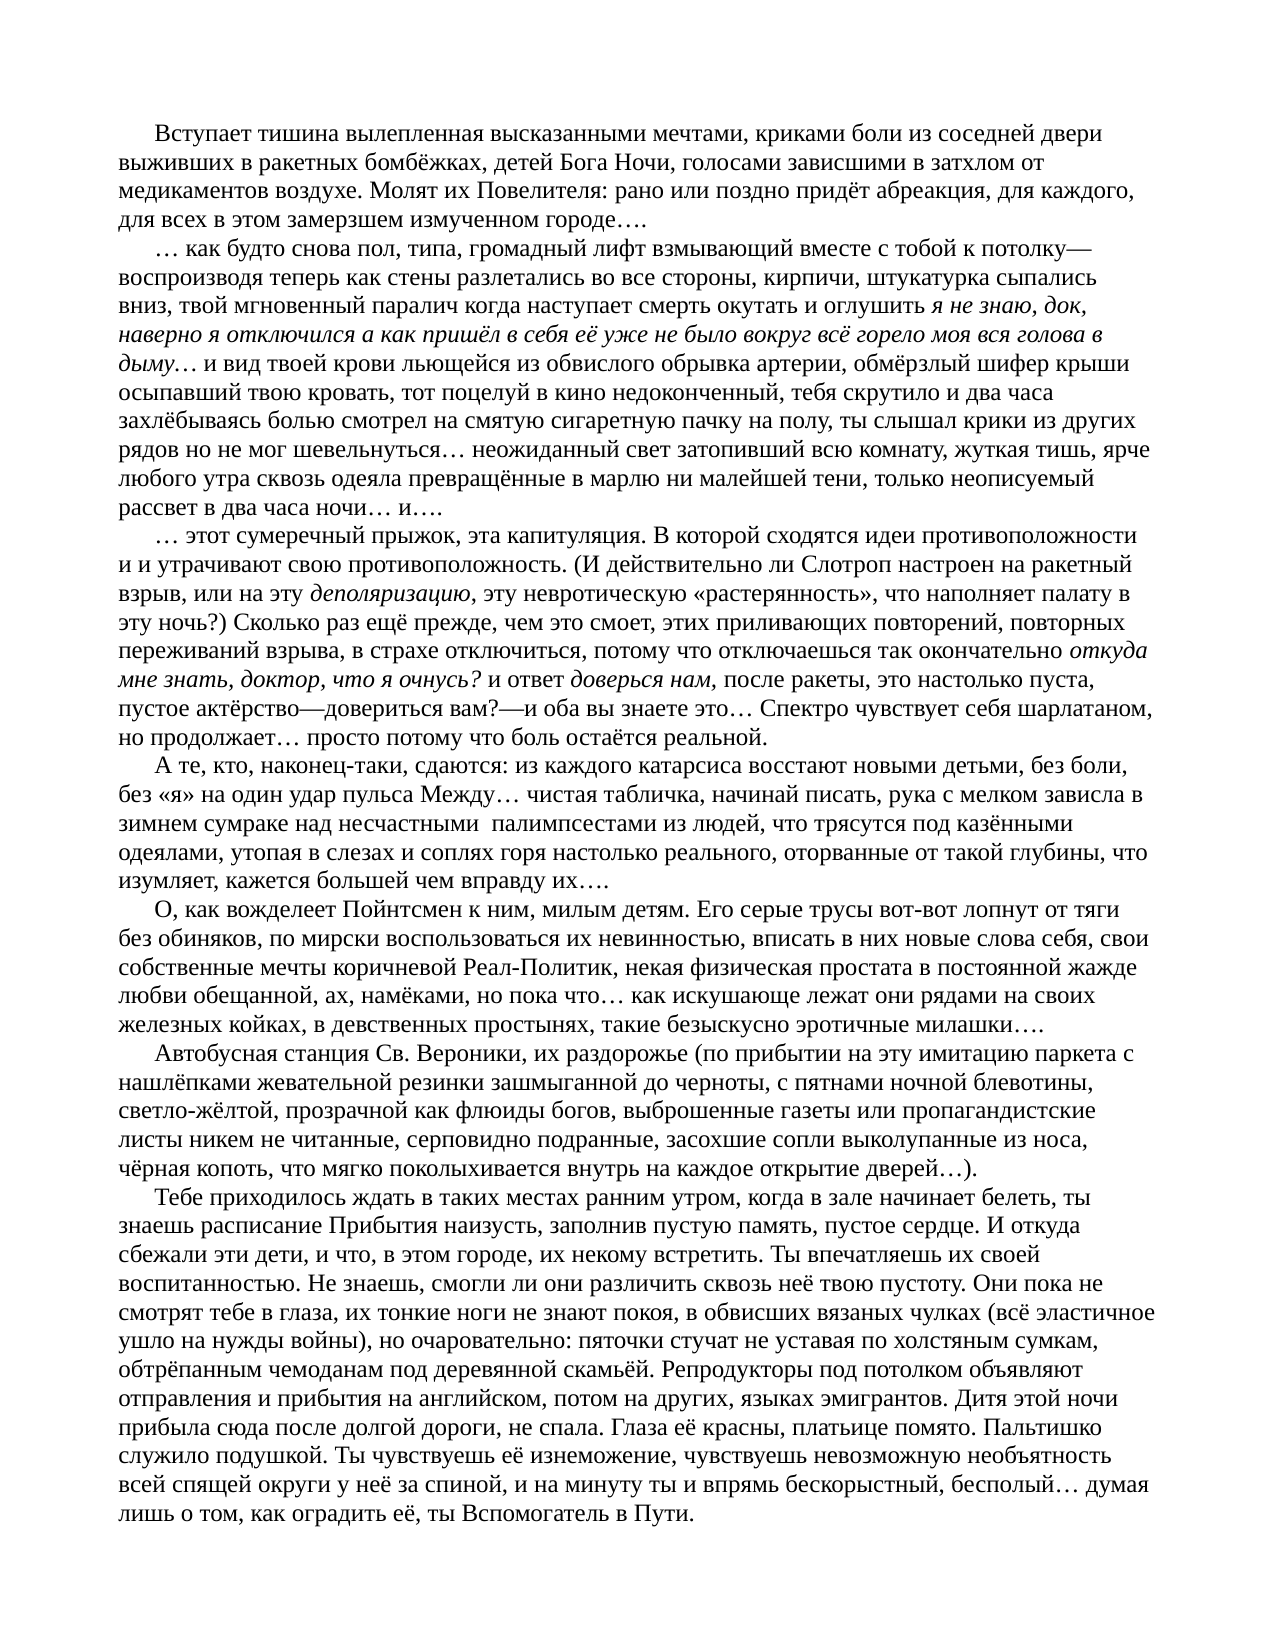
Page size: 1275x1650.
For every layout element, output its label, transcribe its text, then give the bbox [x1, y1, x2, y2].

text О, как вожделеет Пойнтсмен к ним, милым детям. Его серые трусы вот-вот лопнут от тяги без обиняков, по мирски воспользоваться их невинностью, вписать в них новые слова себя, свои собственные мечты коричневой Реал-Политик, некая физическая простата в постоянной жажде любви обещанной, ах, намёками, но пока что… как искушающе лежат они рядами на своих железных койках, в девственных простынях, такие безыскусно эротичные милашки…. [118, 894, 1157, 1038]
text … как будто снова пол, типа, громадный лифт взмывающий вместе с тобой к потолку—воспроизводя теперь как стены разлетались во все стороны, кирпичи, штукатурка сыпались вниз, твой мгновенный паралич когда наступает смерть окутать и оглушить я не знаю, док, наверно я отключился а как пришёл в себя её уже не было вокруг всё горело моя вся голова в дыму… и вид твоей крови льющейся из обвислого обрывка артерии, обмёрзлый шифер крыши осыпавший твою кровать, тот поцелуй в кино недоконченный, тебя скрутило и два часа захлёбываясь болью смотрел на смятую сигаретную пачку на полу, ты слышал крики из других рядов но не мог шевельнуться… неожиданный свет затопивший всю комнату, жуткая тишь, ярче любого утра сквозь одеяла превращённые в марлю ни малейшей тени, только неописуемый рассвет в два часа ночи… и…. [118, 233, 1157, 521]
text Тебе приходилось ждать в таких местах ранним утром, когда в зале начинает белеть, ты знаешь расписание Прибытия наизусть, заполнив пустую память, пустое сердце. И откуда сбежали эти дети, и что, в этом городе, их некому встретить. Ты впечатляешь их своей воспитанностью. Не знаешь, смогли ли они различить сквозь неё твою пустоту. Они пока не смотрят тебе в глаза, их тонкие ноги не знают покоя, в обвисших вязаных чулках (всё эластичное ушло на нужды войны), но очаровательно: пяточки стучат не уставая по холстяным сумкам, обтрёпанным чемоданам под деревянной скамьёй. Репродукторы под потолком объявляют отправления и прибытия на английском, потом на других, языках эмигрантов. Дитя этой ночи прибыла сюда после долгой дороги, не спала. Глаза её красны, платьице помято. Пальтишко служило подушкой. Ты чувствуешь её изнеможение, чувствуешь невозможную необъятность всей спящей округи у неё за спиной, и на минуту ты и впрямь бескорыстный, бесполый… думая лишь о том, как оградить её, ты Вспомогатель в Пути. [118, 1182, 1157, 1527]
text А те, кто, наконец-таки, сдаются: из каждого катарсиса восстают новыми детьми, без боли, без «я» на один удар пульса Между… чистая табличка, начинай писать, рука с мелком зависла в зимнем сумраке над несчастными палимпсестами из людей, что трясутся под казёнными одеялами, утопая в слезах и соплях горя настолько реального, оторванные от такой глубины, что изумляет, кажется большей чем вправду их…. [118, 751, 1157, 894]
text Автобусная станция Св. Вероники, их раздорожье (по прибытии на эту имитацию паркета с нашлёпками жевательной резинки зашмыганной до черноты, с пятнами ночной блевотины, светло-жёлтой, прозрачной как флюиды богов, выброшенные газеты или пропагандистские листы никем не читанные, серповидно подранные, засохшие сопли выколупанные из носа, чёрная копоть, что мягко поколыхивается внутрь на каждое открытие дверей…). [118, 1038, 1157, 1182]
text Вступает тишина вылепленная высказанными мечтами, криками боли из соседней двери выживших в ракетных бомбёжках, детей Бога Ночи, голосами зависшими в затхлом от медикаментов воздухе. Молят их Повелителя: рано или поздно придёт абреакция, для каждого, для всех в этом замерзшем измученном городе…. [118, 118, 1157, 233]
text … этот сумеречный прыжок, эта капитуляция. В которой сходятся идеи противоположности и и утрачивают свою противоположность. (И действительно ли Слотроп настроен на ракетный взрыв, или на эту деполяризацию, эту невротическую «растерянность», что наполняет палату в эту ночь?) Сколько раз ещё прежде, чем это смоет, этих приливающих повторений, повторных переживаний взрыва, в страхе отключиться, потому что отключаешься так окончательно откуда мне знать, доктор, что я очнусь? и ответ доверься нам, после ракеты, это настолько пуста, пустое актёрство—довериться вам?—и оба вы знаете это… Спектро чувствует себя шарлатаном, но продолжает… просто потому что боль остаётся реальной. [118, 521, 1157, 751]
